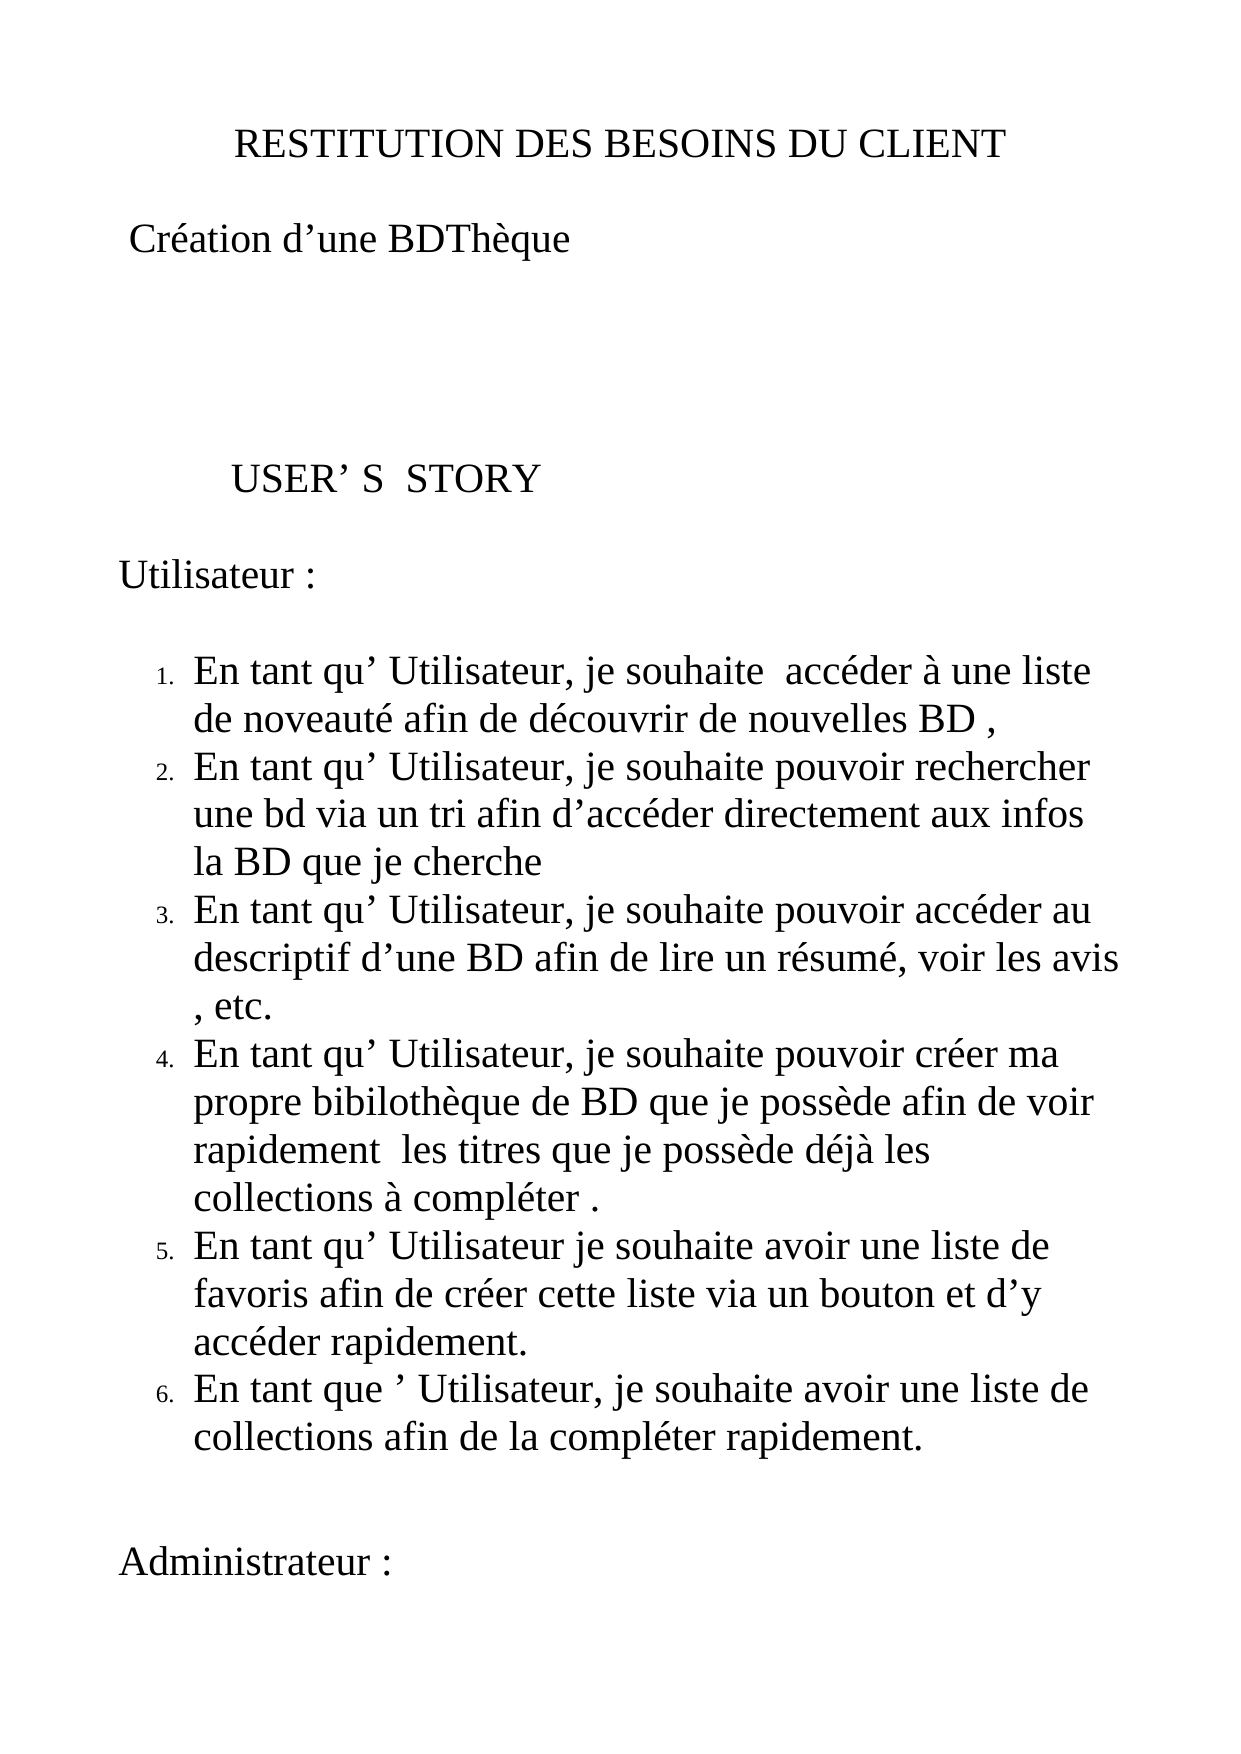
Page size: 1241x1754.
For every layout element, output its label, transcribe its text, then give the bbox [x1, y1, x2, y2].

list En tant qu’ Utilisateur, je souhaite pouvoir créer ma propre bibilothèque de BD que je possède afin de voir rapidement les titres que je possède déjà les collections à compléter . [156, 1028, 1122, 1220]
list En tant qu’ Utilisateur je souhaite avoir une liste de favoris afin de créer cette liste via un bouton et d’y accéder rapidement. [156, 1220, 1122, 1364]
list En tant qu’ Utilisateur, je souhaite pouvoir accéder au descriptif d’une BD afin de lire un résumé, voir les avis , etc. [156, 885, 1122, 1028]
list En tant qu’ Utilisateur, je souhaite accéder à une liste de noveauté afin de découvrir de nouvelles BD , [156, 645, 1122, 741]
text Création d’une BDThèque [118, 214, 1122, 262]
text Utilisateur : [118, 549, 1122, 597]
list En tant qu’ Utilisateur, je souhaite pouvoir rechercher une bd via un tri afin d’accéder directement aux infos la BD que je cherche [156, 741, 1122, 885]
text Administrateur : [118, 1536, 1122, 1584]
text USER’ S STORY [231, 453, 1122, 501]
list En tant que ’ Utilisateur, je souhaite avoir une liste de collections afin de la compléter rapidement. [156, 1364, 1122, 1460]
text RESTITUTION DES BESOINS DU CLIENT [118, 118, 1122, 166]
